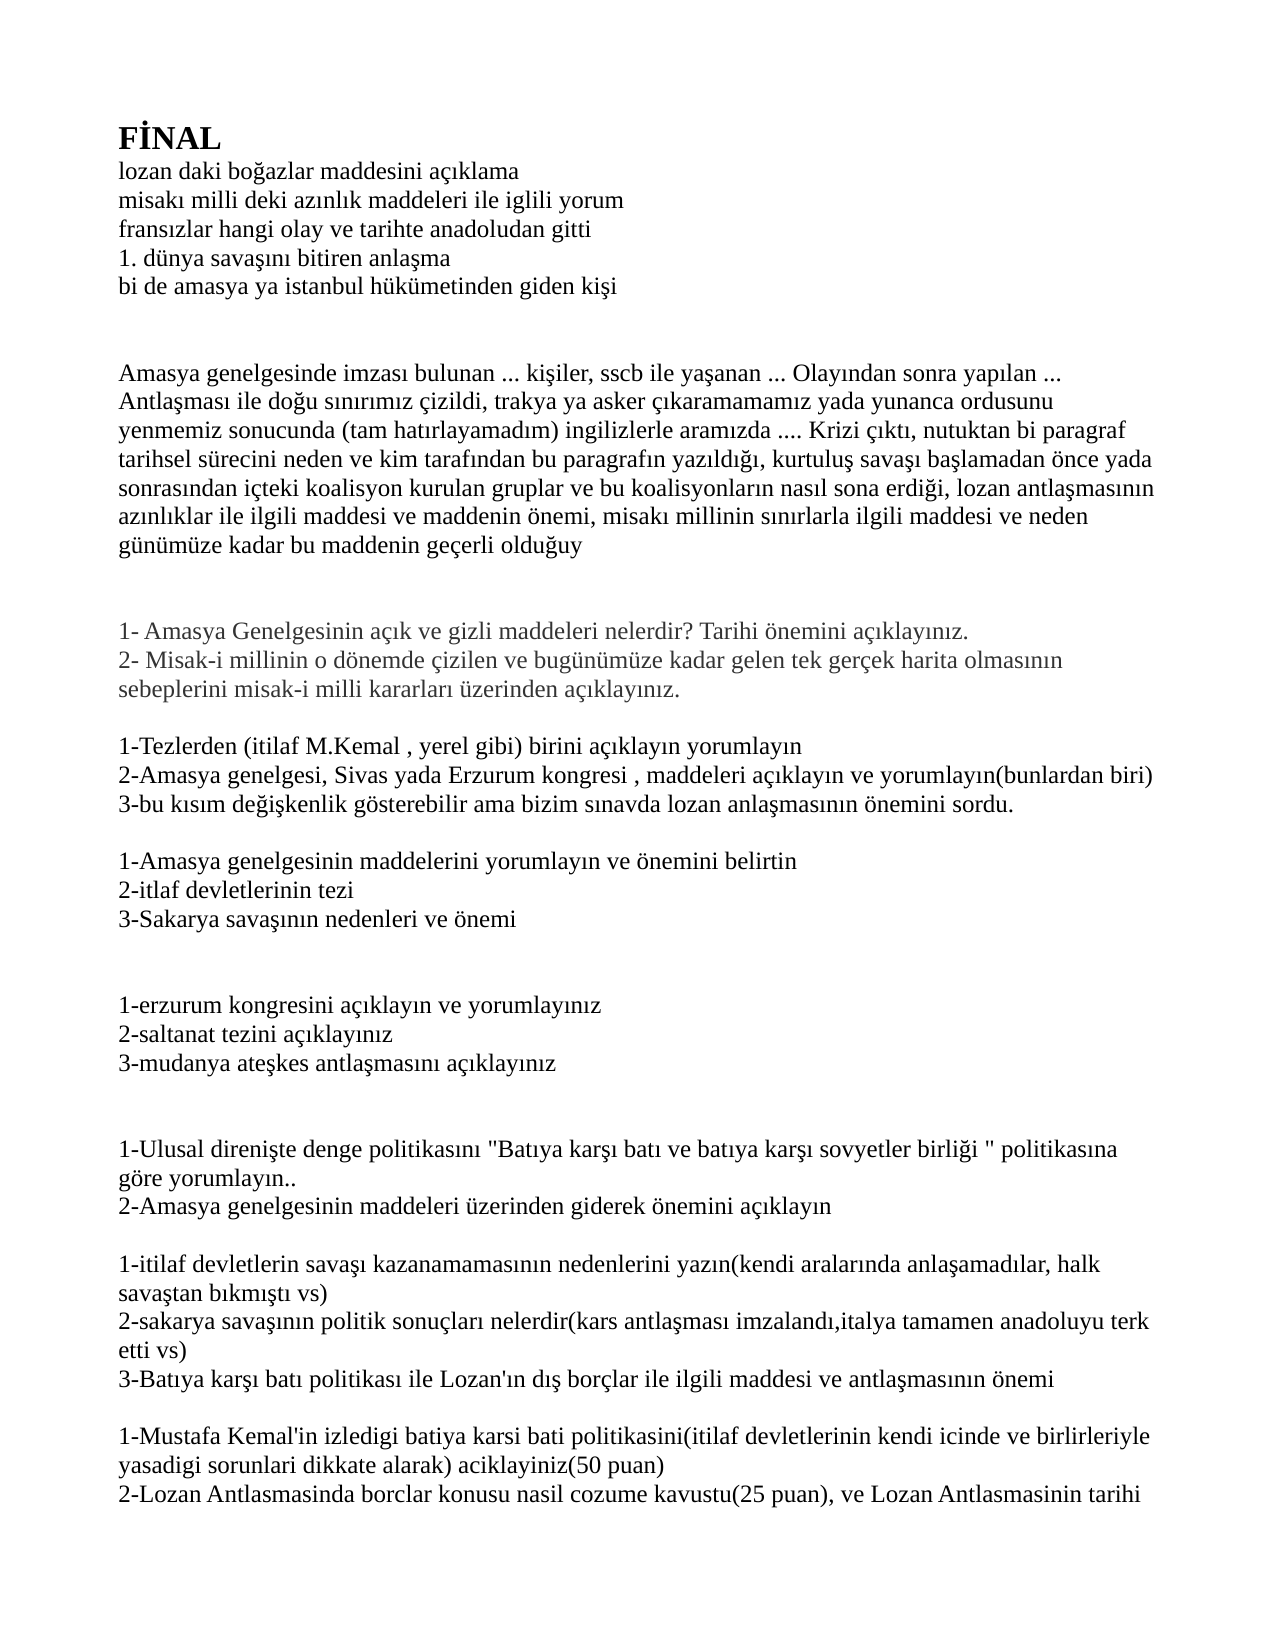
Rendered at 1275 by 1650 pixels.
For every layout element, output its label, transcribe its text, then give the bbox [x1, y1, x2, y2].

text bi de amasya ya istanbul hükümetinden giden kişi [118, 271, 1157, 300]
text 1-Tezlerden (itilaf M.Kemal , yerel gibi) birini açıklayın yorumlayın [118, 731, 1157, 760]
text fransızlar hangi olay ve tarihte anadoludan gitti [118, 214, 1157, 243]
text 1-Amasya genelgesinin maddelerini yorumlayın ve önemini belirtin [118, 846, 1157, 875]
text 1-Ulusal direnişte denge politikasını "Batıya karşı batı ve batıya karşı sovyetler birliği " politikasına göre yorumlayın.. [118, 1134, 1157, 1191]
text 2-itlaf devletlerinin tezi [118, 875, 1157, 904]
text 3-mudanya ateşkes antlaşmasını açıklayınız [118, 1048, 1157, 1076]
text FİNAL [118, 118, 1157, 156]
text 2-saltanat tezini açıklayınız [118, 1019, 1157, 1048]
text 3-Sakarya savaşının nedenleri ve önemi [118, 904, 1157, 933]
text 1. dünya savaşını bitiren anlaşma [118, 243, 1157, 271]
text 2-Lozan Antlasmasinda borclar konusu nasil cozume kavustu(25 puan), ve Lozan Antlasmasinin tarihi [118, 1479, 1157, 1508]
text 3-bu kısım değişkenlik gösterebilir ama bizim sınavda lozan anlaşmasının önemini sordu. [118, 789, 1157, 818]
text 1- Amasya Genelgesinin açık ve gizli maddeleri nelerdir? Tarihi önemini açıklayınız. 2- Misak-i millinin o dönemde çizilen ve bugünümüze kadar gelen tek gerçek harita olmasının sebeplerini misak-i milli kararları üzerinden açıklayınız. [118, 616, 1157, 703]
text 2-Amasya genelgesinin maddeleri üzerinden giderek önemini açıklayın [118, 1191, 1157, 1220]
text 2-Amasya genelgesi, Sivas yada Erzurum kongresi , maddeleri açıklayın ve yorumlayın(bunlardan biri) [118, 760, 1157, 789]
text 2-sakarya savaşının politik sonuçları nelerdir(kars antlaşması imzalandı,italya tamamen anadoluyu terk etti vs) [118, 1306, 1157, 1364]
text 1-erzurum kongresini açıklayın ve yorumlayınız [118, 990, 1157, 1019]
text 1-Mustafa Kemal'in izledigi batiya karsi bati politikasini(itilaf devletlerinin kendi icinde ve birlirleriyle yasadigi sorunlari dikkate alarak) aciklayiniz(50 puan) [118, 1421, 1157, 1479]
text 1-itilaf devletlerin savaşı kazanamamasının nedenlerini yazın(kendi aralarında anlaşamadılar, halk savaştan bıkmıştı vs) [118, 1249, 1157, 1306]
text lozan daki boğazlar maddesini açıklama [118, 156, 1157, 185]
text 3-Batıya karşı batı politikası ile Lozan'ın dış borçlar ile ilgili maddesi ve antlaşmasının önemi [118, 1364, 1157, 1393]
text Amasya genelgesinde imzası bulunan ... kişiler, sscb ile yaşanan ... Olayından sonra yapılan ... Antlaşması ile doğu sınırımız çizildi, trakya ya asker çıkaramamamız yada yunanca ordusunu yenmemiz sonucunda (tam hatırlayamadım) ingilizlerle aramızda .... Krizi çıktı, nutuktan bi paragraf tarihsel sürecini neden ve kim tarafından bu paragrafın yazıldığı, kurtuluş savaşı başlamadan önce yada sonrasından içteki koalisyon kurulan gruplar ve bu koalisyonların nasıl sona erdiği, lozan antlaşmasının azınlıklar ile ilgili maddesi ve maddenin önemi, misakı millinin sınırlarla ilgili maddesi ve neden günümüze kadar bu maddenin geçerli olduğuy [118, 358, 1157, 559]
text misakı milli deki azınlık maddeleri ile iglili yorum [118, 185, 1157, 214]
